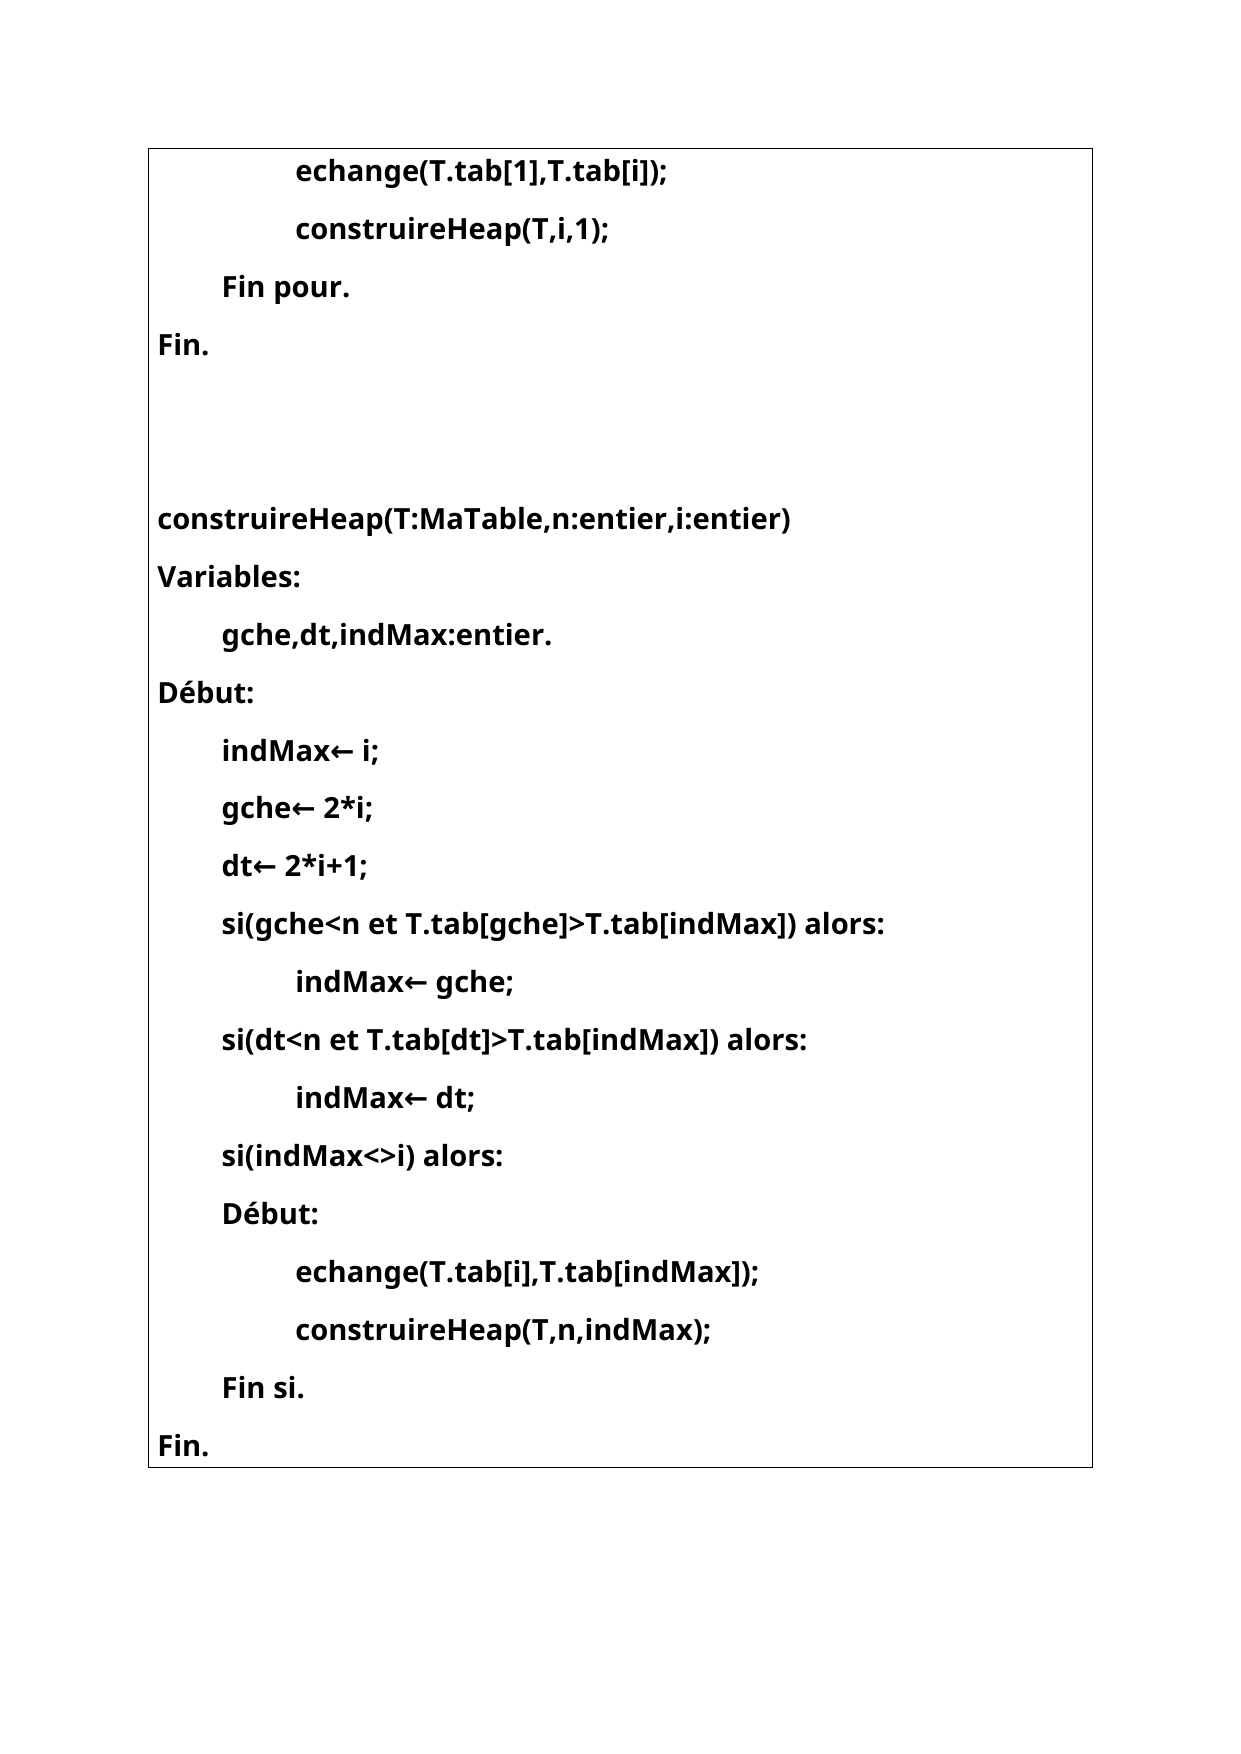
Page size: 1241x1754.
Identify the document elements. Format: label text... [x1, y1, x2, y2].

text Fin. [149, 321, 1092, 364]
text echange(T.tab[i],T.tab[indMax]); [149, 1248, 1092, 1291]
text Fin. [149, 1422, 1092, 1467]
text Début: [149, 669, 1092, 712]
text echange(T.tab[1],T.tab[i]); [149, 149, 1092, 190]
text construireHeap(T:MaTable,n:entier,i:entier) [149, 495, 1092, 538]
text Variables: [149, 553, 1092, 596]
text gche,dt,indMax:entier. [149, 611, 1092, 654]
text Fin si. [149, 1364, 1092, 1407]
text Début: [149, 1190, 1092, 1233]
text gche← 2*i; [149, 785, 1092, 827]
text indMax← dt; [149, 1074, 1092, 1117]
text indMax← i; [149, 727, 1092, 769]
text dt← 2*i+1; [149, 843, 1092, 885]
text si(dt<n et T.tab[dt]>T.tab[indMax]) alors: [149, 1016, 1092, 1059]
text construireHeap(T,n,indMax); [149, 1306, 1092, 1349]
text indMax← gche; [149, 958, 1092, 1001]
text si(indMax<>i) alors: [149, 1132, 1092, 1175]
text construireHeap(T,i,1); [149, 206, 1092, 248]
text Fin pour. [149, 263, 1092, 306]
text si(gche<n et T.tab[gche]>T.tab[indMax]) alors: [149, 901, 1092, 943]
